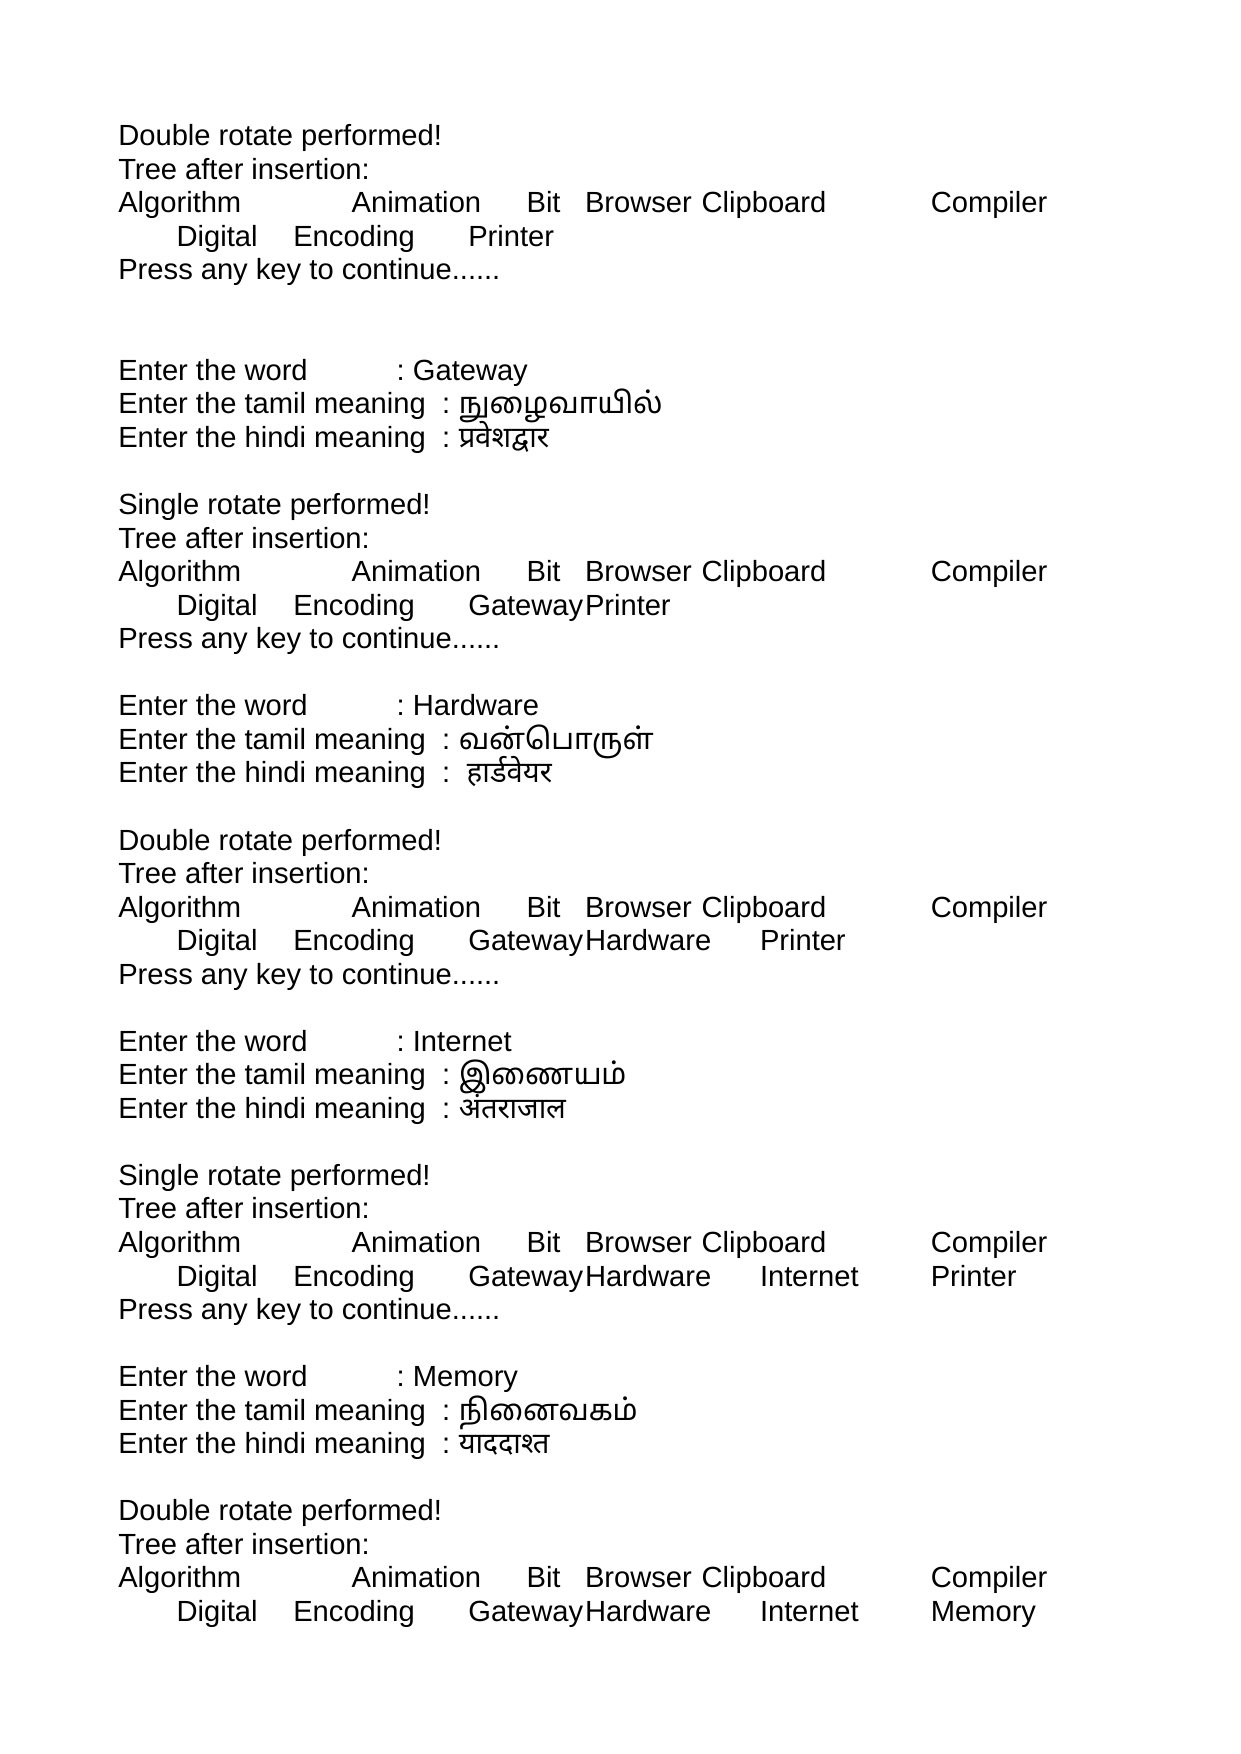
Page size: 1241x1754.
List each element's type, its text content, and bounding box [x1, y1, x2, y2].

text Enter the word : Hardware [118, 688, 1122, 722]
text Enter the tamil meaning : இணையம் [118, 1057, 1122, 1091]
text Algorithm Animation Bit Browser Clipboard Compiler Digital Encoding Gateway Printer [118, 554, 1122, 621]
text Tree after insertion: [118, 1527, 1122, 1560]
text Algorithm Animation Bit Browser Clipboard Compiler Digital Encoding Gateway Hardware Internet Printer [118, 1225, 1122, 1292]
text Double rotate performed! [118, 822, 1122, 856]
text Enter the hindi meaning : हार्डवेयर [118, 755, 1122, 789]
text Enter the hindi meaning : अंतराजाल [118, 1091, 1122, 1124]
text Enter the word : Gateway [118, 353, 1122, 386]
text Algorithm Animation Bit Browser Clipboard Compiler Digital Encoding Gateway Hardware Internet Memory [118, 1560, 1122, 1627]
text Tree after insertion: [118, 1191, 1122, 1225]
text Enter the tamil meaning : நினைவகம் [118, 1393, 1122, 1426]
text Double rotate performed! [118, 118, 1122, 152]
text Enter the tamil meaning : நுழைவாயில் [118, 386, 1122, 420]
text Tree after insertion: [118, 856, 1122, 889]
text Press any key to continue...... [118, 1292, 1122, 1326]
text Enter the hindi meaning : याददाश्त [118, 1426, 1122, 1460]
text Enter the word : Internet [118, 1024, 1122, 1057]
text Press any key to continue...... [118, 252, 1122, 286]
text Single rotate performed! [118, 1158, 1122, 1191]
text Enter the hindi meaning : प्रवेशद्वार [118, 420, 1122, 453]
text Press any key to continue...... [118, 621, 1122, 655]
text Press any key to continue...... [118, 957, 1122, 990]
text Enter the tamil meaning : வன்பொருள் [118, 722, 1122, 755]
text Tree after insertion: [118, 521, 1122, 554]
text Algorithm Animation Bit Browser Clipboard Compiler Digital Encoding Printer [118, 185, 1122, 252]
text Algorithm Animation Bit Browser Clipboard Compiler Digital Encoding Gateway Hardware Printer [118, 889, 1122, 957]
text Double rotate performed! [118, 1493, 1122, 1527]
text Tree after insertion: [118, 152, 1122, 185]
text Enter the word : Memory [118, 1359, 1122, 1393]
text Single rotate performed! [118, 487, 1122, 521]
